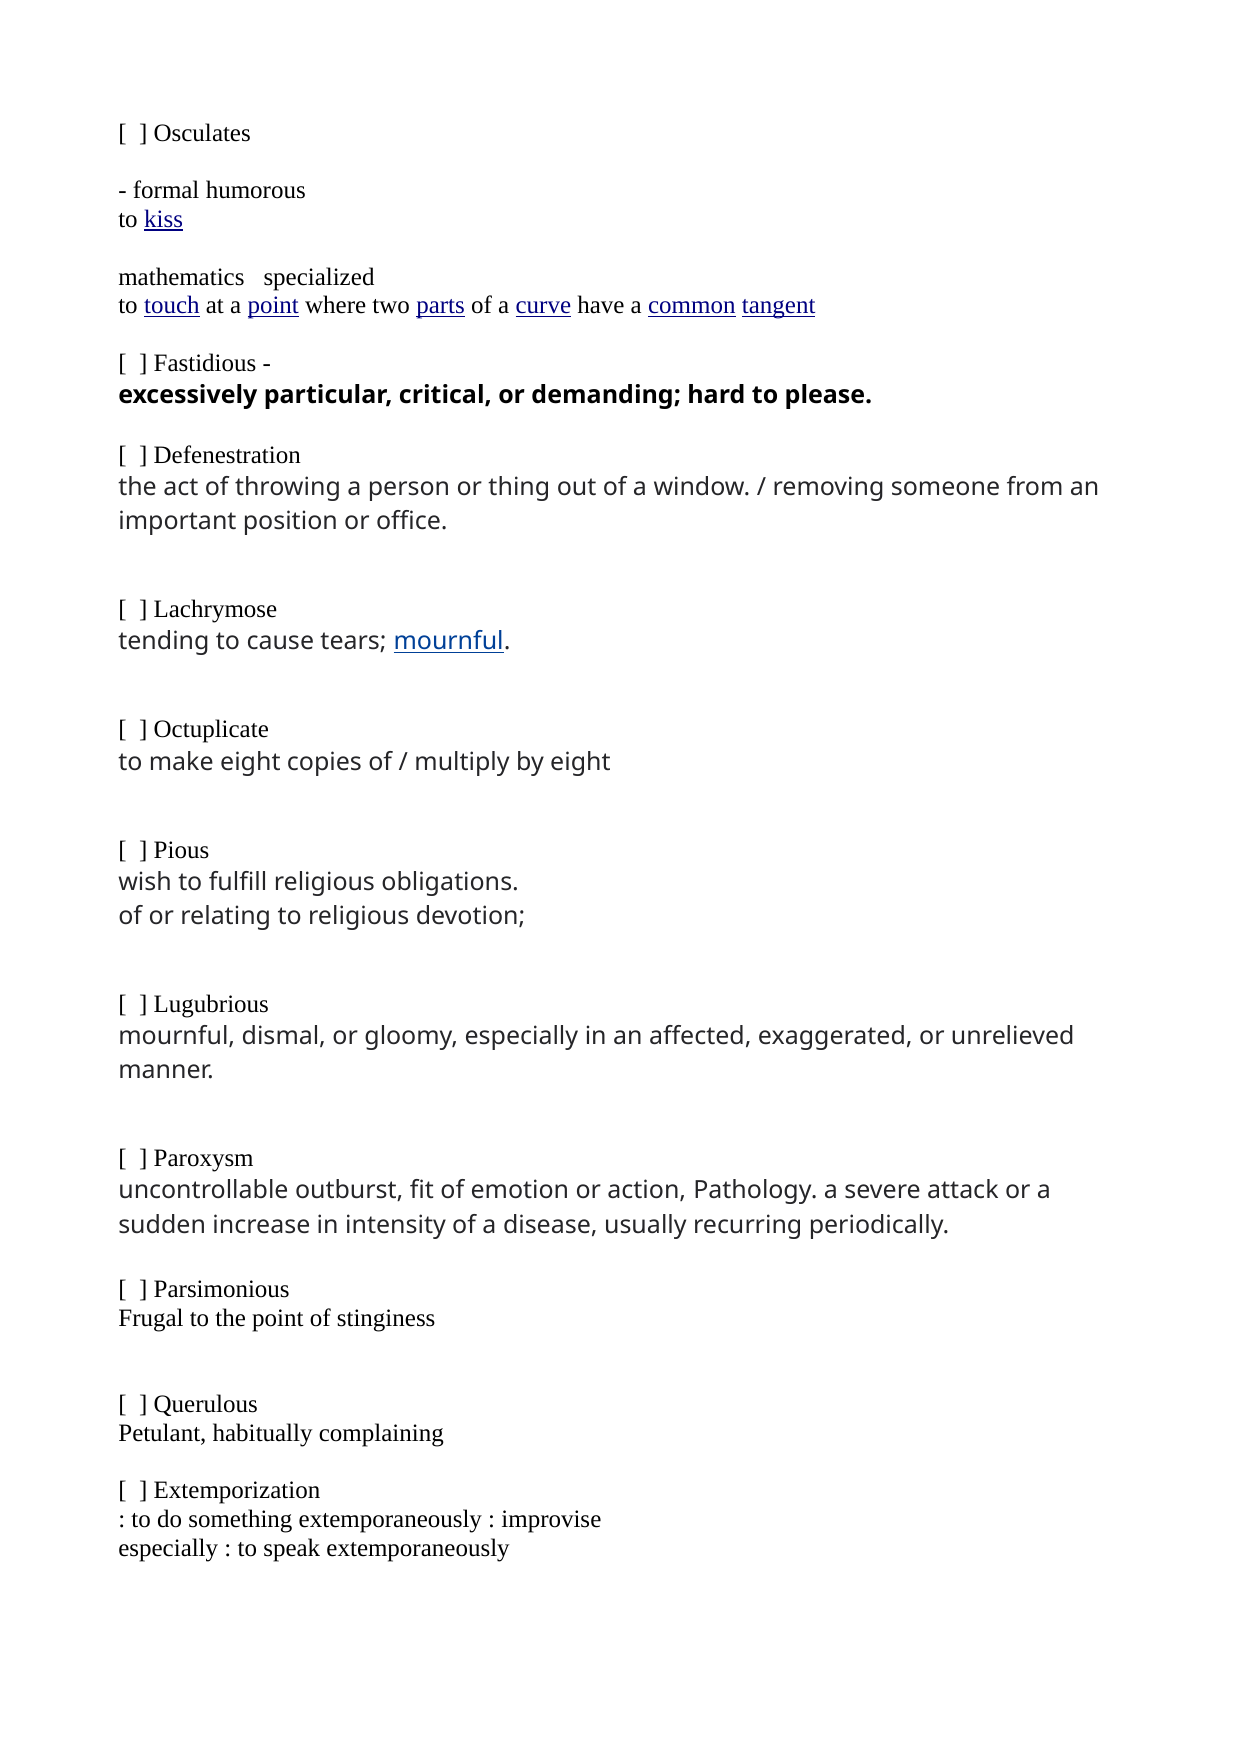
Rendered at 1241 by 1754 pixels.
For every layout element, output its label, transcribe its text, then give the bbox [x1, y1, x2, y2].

text [ ] Defenestration [118, 440, 1122, 468]
text the act of throwing a person or thing out of a window. / removing someone from an important position or office. [118, 468, 1122, 537]
text mournful, dismal, or gloomy, especially in an affected, exaggerated, or unrelieved manner. [118, 1018, 1122, 1086]
text mathematics specialized [118, 262, 1122, 291]
text [ ] Querulous [118, 1389, 1122, 1418]
text - formal humorous [118, 176, 1122, 204]
text [ ] Osculates [118, 118, 1122, 147]
text [ ] Extemporization [118, 1476, 1122, 1504]
text [ ] Fastidious - [118, 348, 1122, 377]
text to kiss [118, 204, 1122, 233]
text of or relating to religious devotion; [118, 897, 1122, 932]
text Petulant, habitually complaining [118, 1418, 1122, 1447]
text [ ] Pious [118, 835, 1122, 863]
text [ ] Octuplicate [118, 714, 1122, 743]
text [ ] Parsimonious [118, 1274, 1122, 1303]
text wish to fulfill religious obligations. [118, 863, 1122, 897]
text especially : to speak extemporaneously [118, 1533, 1122, 1562]
text [ ] Lugubrious [118, 989, 1122, 1018]
text tending to cause tears; mournful. [118, 623, 1122, 657]
text [ ] Lachrymose [118, 594, 1122, 623]
text uncontrollable outburst, fit of emotion or action, Pathology. a severe attack or a sudden increase in intensity of a disease, usually recurring periodically. [118, 1172, 1122, 1240]
text to touch at a point where two parts of a curve have a common tangent [118, 291, 1122, 319]
text : to do something extemporaneously : improvise [118, 1504, 1122, 1533]
text Frugal to the point of stinginess [118, 1303, 1122, 1332]
text excessively particular, critical, or demanding; hard to please. [118, 377, 1122, 411]
text [ ] Paroxysm [118, 1143, 1122, 1172]
text to make eight copies of / multiply by eight [118, 743, 1122, 777]
